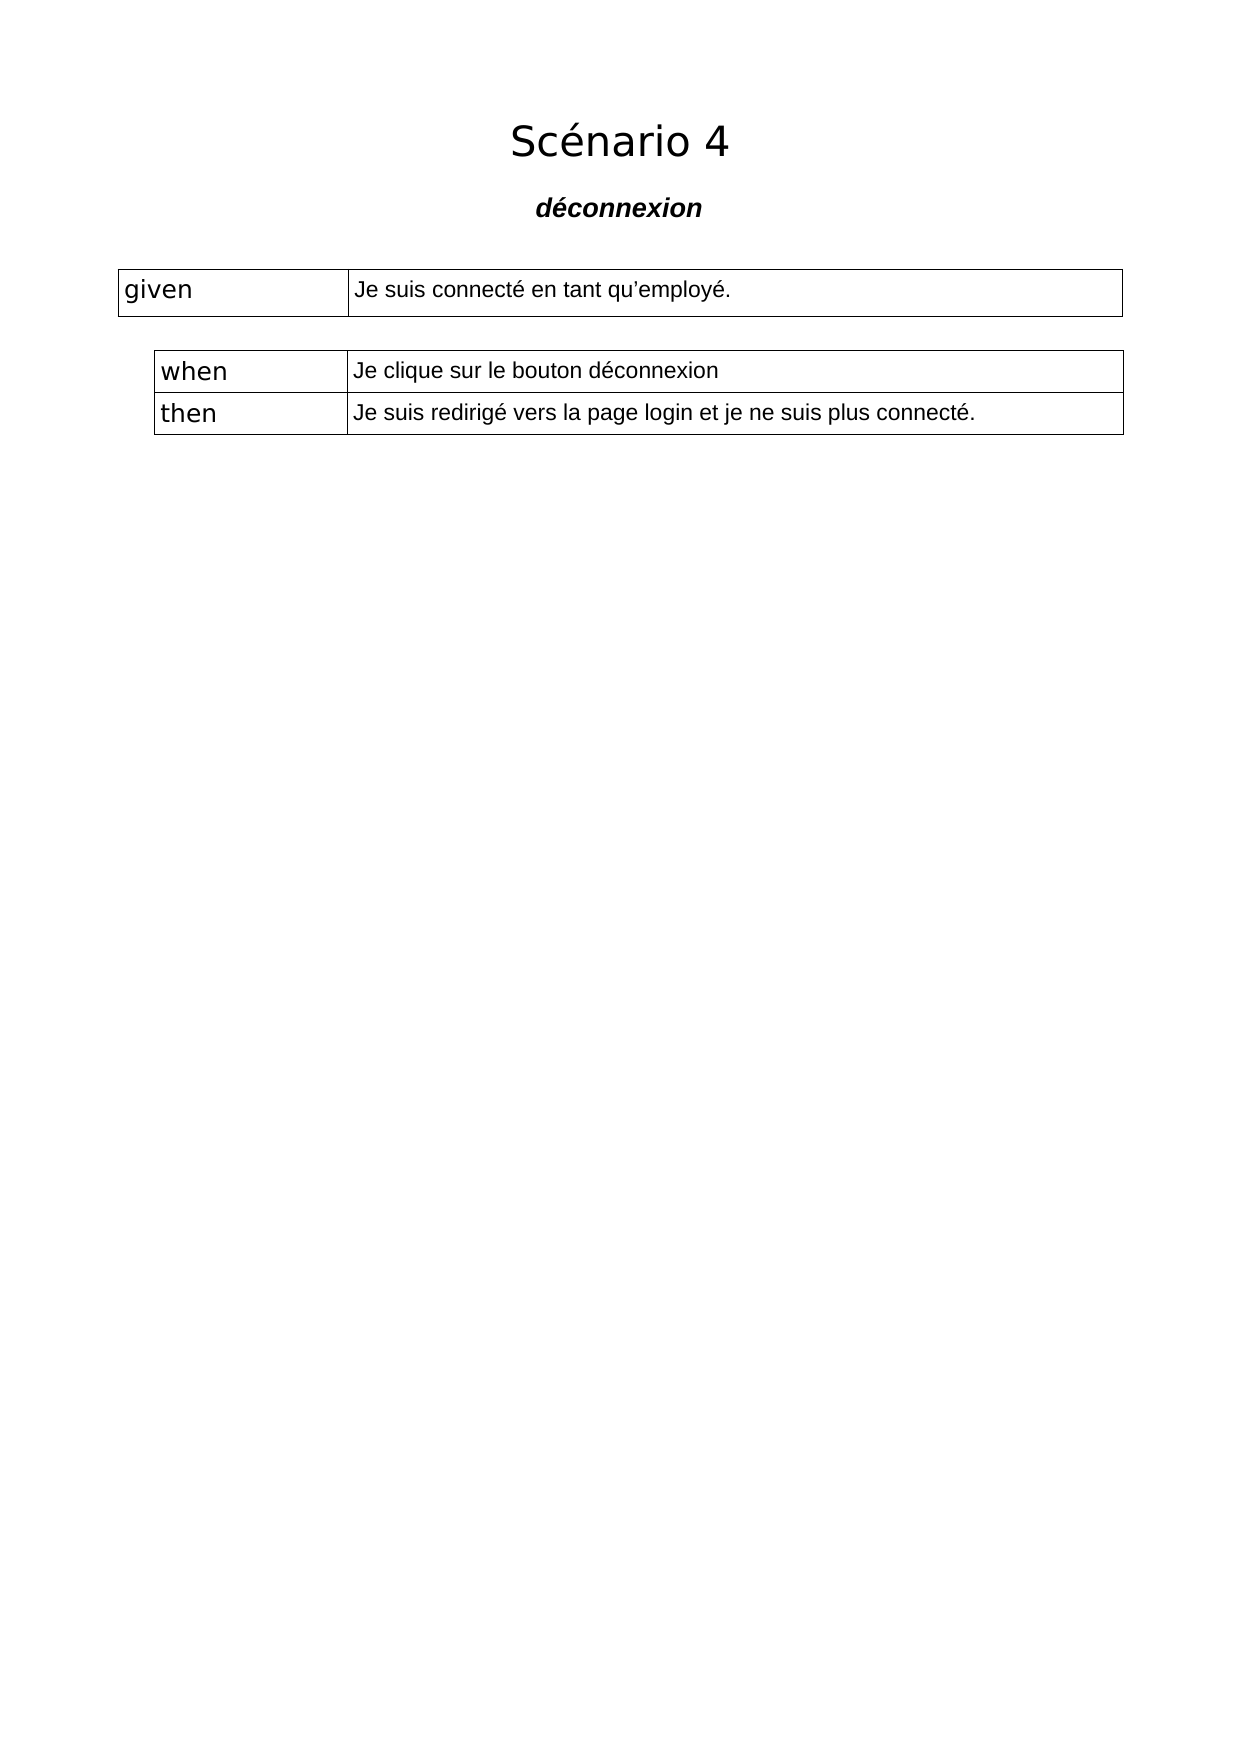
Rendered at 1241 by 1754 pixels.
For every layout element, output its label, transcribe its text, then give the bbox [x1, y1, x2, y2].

table_cell then [155, 393, 347, 434]
table_header Je suis connecté en tant qu’employé. [349, 270, 1122, 316]
table_header Je clique sur le bouton déconnexion [348, 351, 1123, 392]
subtitle Scénario 4 [118, 118, 1122, 167]
table_header given [119, 270, 348, 316]
subtitle déconnexion [118, 192, 1122, 223]
table_header when [155, 351, 347, 392]
table_cell Je suis redirigé vers la page login et je ne suis plus connecté. [348, 393, 1123, 434]
